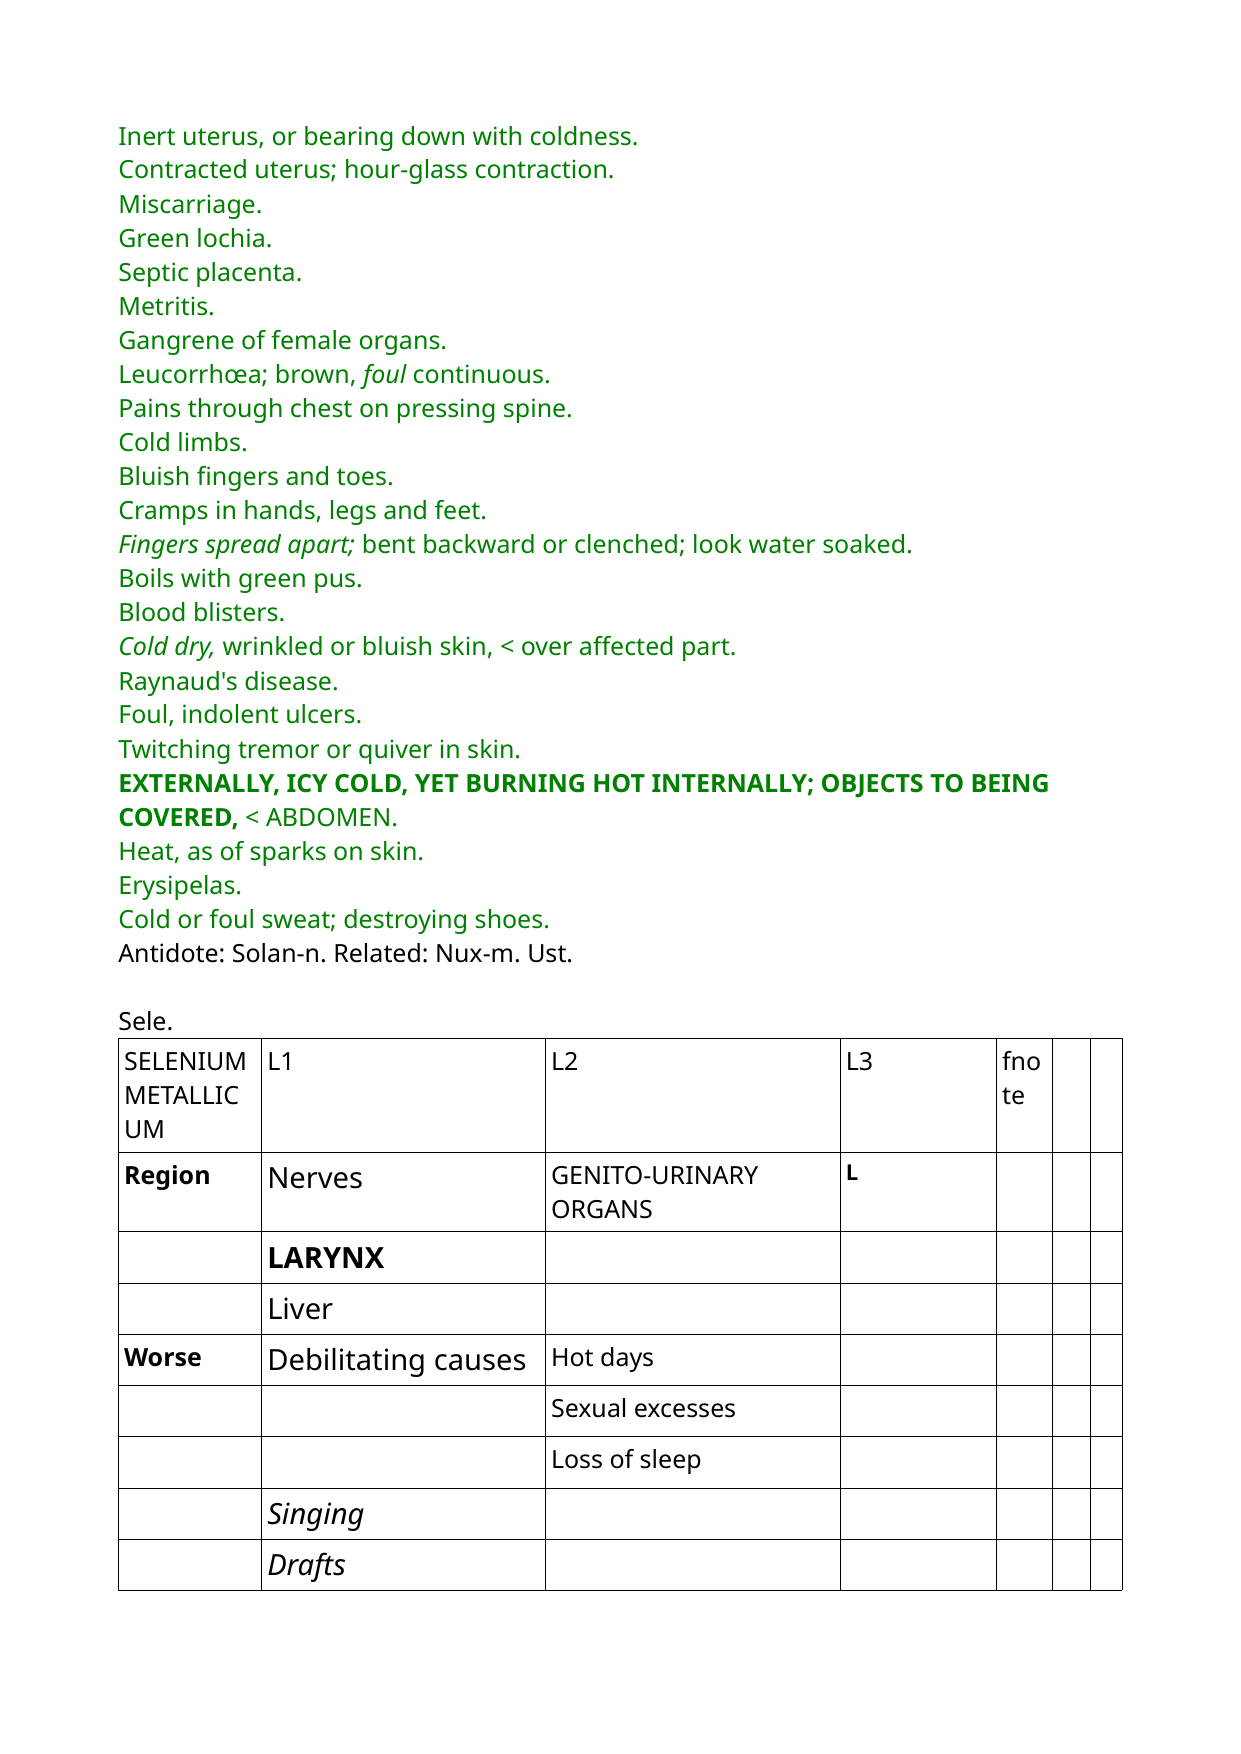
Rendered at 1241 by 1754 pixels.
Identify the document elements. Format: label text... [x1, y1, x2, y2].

table_cell [997, 1153, 1052, 1231]
table_cell [841, 1489, 996, 1539]
text Cold dry, wrinkled or bluish skin, < over affected part. [118, 629, 1122, 663]
table_cell [997, 1335, 1052, 1385]
table_cell [1091, 1153, 1122, 1231]
table_cell [1091, 1386, 1122, 1436]
table_header [1053, 1039, 1090, 1152]
table_cell Nerves [262, 1153, 545, 1231]
table_cell [119, 1386, 261, 1436]
text Miscarriage. [118, 186, 1122, 220]
table_cell [1053, 1489, 1090, 1539]
table_cell GENITO-URINARY ORGANS [546, 1153, 840, 1231]
table_cell [1091, 1489, 1122, 1539]
table_cell [546, 1232, 840, 1282]
table_cell [1091, 1284, 1122, 1334]
table_header L2 [546, 1039, 840, 1152]
table_cell [1091, 1437, 1122, 1487]
text Leucorrhœa; brown, foul continuous. [118, 357, 1122, 391]
table_cell [997, 1437, 1052, 1487]
text Cramps in hands, legs and feet. [118, 493, 1122, 527]
table_cell [1053, 1540, 1090, 1590]
table_cell [1053, 1232, 1090, 1282]
table_cell [119, 1489, 261, 1539]
text Contracted uterus; hour-glass contraction. [118, 152, 1122, 186]
table_cell Liver [262, 1284, 545, 1334]
table_cell [841, 1335, 996, 1385]
table_cell [119, 1437, 261, 1487]
table_cell [997, 1284, 1052, 1334]
table_cell [119, 1284, 261, 1334]
text Cold limbs. [118, 425, 1122, 459]
text Metritis. [118, 288, 1122, 322]
table_header L1 [262, 1039, 545, 1152]
table_cell [997, 1386, 1052, 1436]
table_cell [1053, 1437, 1090, 1487]
table_cell [841, 1232, 996, 1282]
text Blood blisters. [118, 595, 1122, 629]
table_cell Loss of sleep [546, 1437, 840, 1487]
text Boils with green pus. [118, 561, 1122, 595]
table_cell [1091, 1232, 1122, 1282]
text Cold or foul sweat; destroying shoes. [118, 902, 1122, 936]
table_cell [546, 1540, 840, 1590]
text Twitching tremor or quiver in skin. [118, 731, 1122, 765]
text Fingers spread apart; bent backward or clenched; look water soaked. [118, 527, 1122, 561]
table_cell [997, 1540, 1052, 1590]
table_cell Hot days [546, 1335, 840, 1385]
table_cell [1053, 1284, 1090, 1334]
table_cell [1053, 1153, 1090, 1231]
table_cell [997, 1232, 1052, 1282]
text Gangrene of female organs. [118, 322, 1122, 357]
table_cell [841, 1386, 996, 1436]
table_cell Worse [119, 1335, 261, 1385]
table_cell [1091, 1540, 1122, 1590]
table_cell [262, 1386, 545, 1436]
table_cell Region [119, 1153, 261, 1231]
text Foul, indolent ulcers. [118, 697, 1122, 731]
table_cell [1053, 1335, 1090, 1385]
text Erysipelas. [118, 867, 1122, 902]
text Sele. [118, 1004, 1122, 1038]
table_cell Debilitating causes [262, 1335, 545, 1385]
text Pains through chest on pressing spine. [118, 391, 1122, 425]
table_cell [997, 1489, 1052, 1539]
table_header L3 [841, 1039, 996, 1152]
text Heat, as of sparks on skin. [118, 833, 1122, 867]
table_cell [1091, 1335, 1122, 1385]
table_cell [546, 1489, 840, 1539]
table_header [1091, 1039, 1122, 1152]
table_cell [262, 1437, 545, 1487]
table_cell Singing [262, 1489, 545, 1539]
table_header fnote [997, 1039, 1052, 1152]
table_cell [1053, 1386, 1090, 1436]
table_header SELENIUM METALLICUM [119, 1039, 261, 1152]
table_cell [841, 1540, 996, 1590]
text Inert uterus, or bearing down with coldness. [118, 118, 1122, 152]
text Antidote: Solan-n. Related: Nux-m. Ust. [118, 936, 1122, 970]
text Septic placenta. [118, 254, 1122, 288]
text EXTERNALLY, ICY COLD, YET BURNING HOT INTERNALLY; OBJECTS TO BEING COVERED, < ABDOMEN. [118, 765, 1122, 833]
text Green lochia. [118, 220, 1122, 254]
table_cell L [841, 1153, 996, 1231]
table_cell [841, 1284, 996, 1334]
table_cell LARYNX [262, 1232, 545, 1282]
table_cell [119, 1232, 261, 1282]
table_cell [119, 1540, 261, 1590]
table_cell [841, 1437, 996, 1487]
table_cell [546, 1284, 840, 1334]
table_cell Drafts [262, 1540, 545, 1590]
text Raynaud's disease. [118, 663, 1122, 697]
table_cell Sexual excesses [546, 1386, 840, 1436]
text Bluish fingers and toes. [118, 459, 1122, 493]
